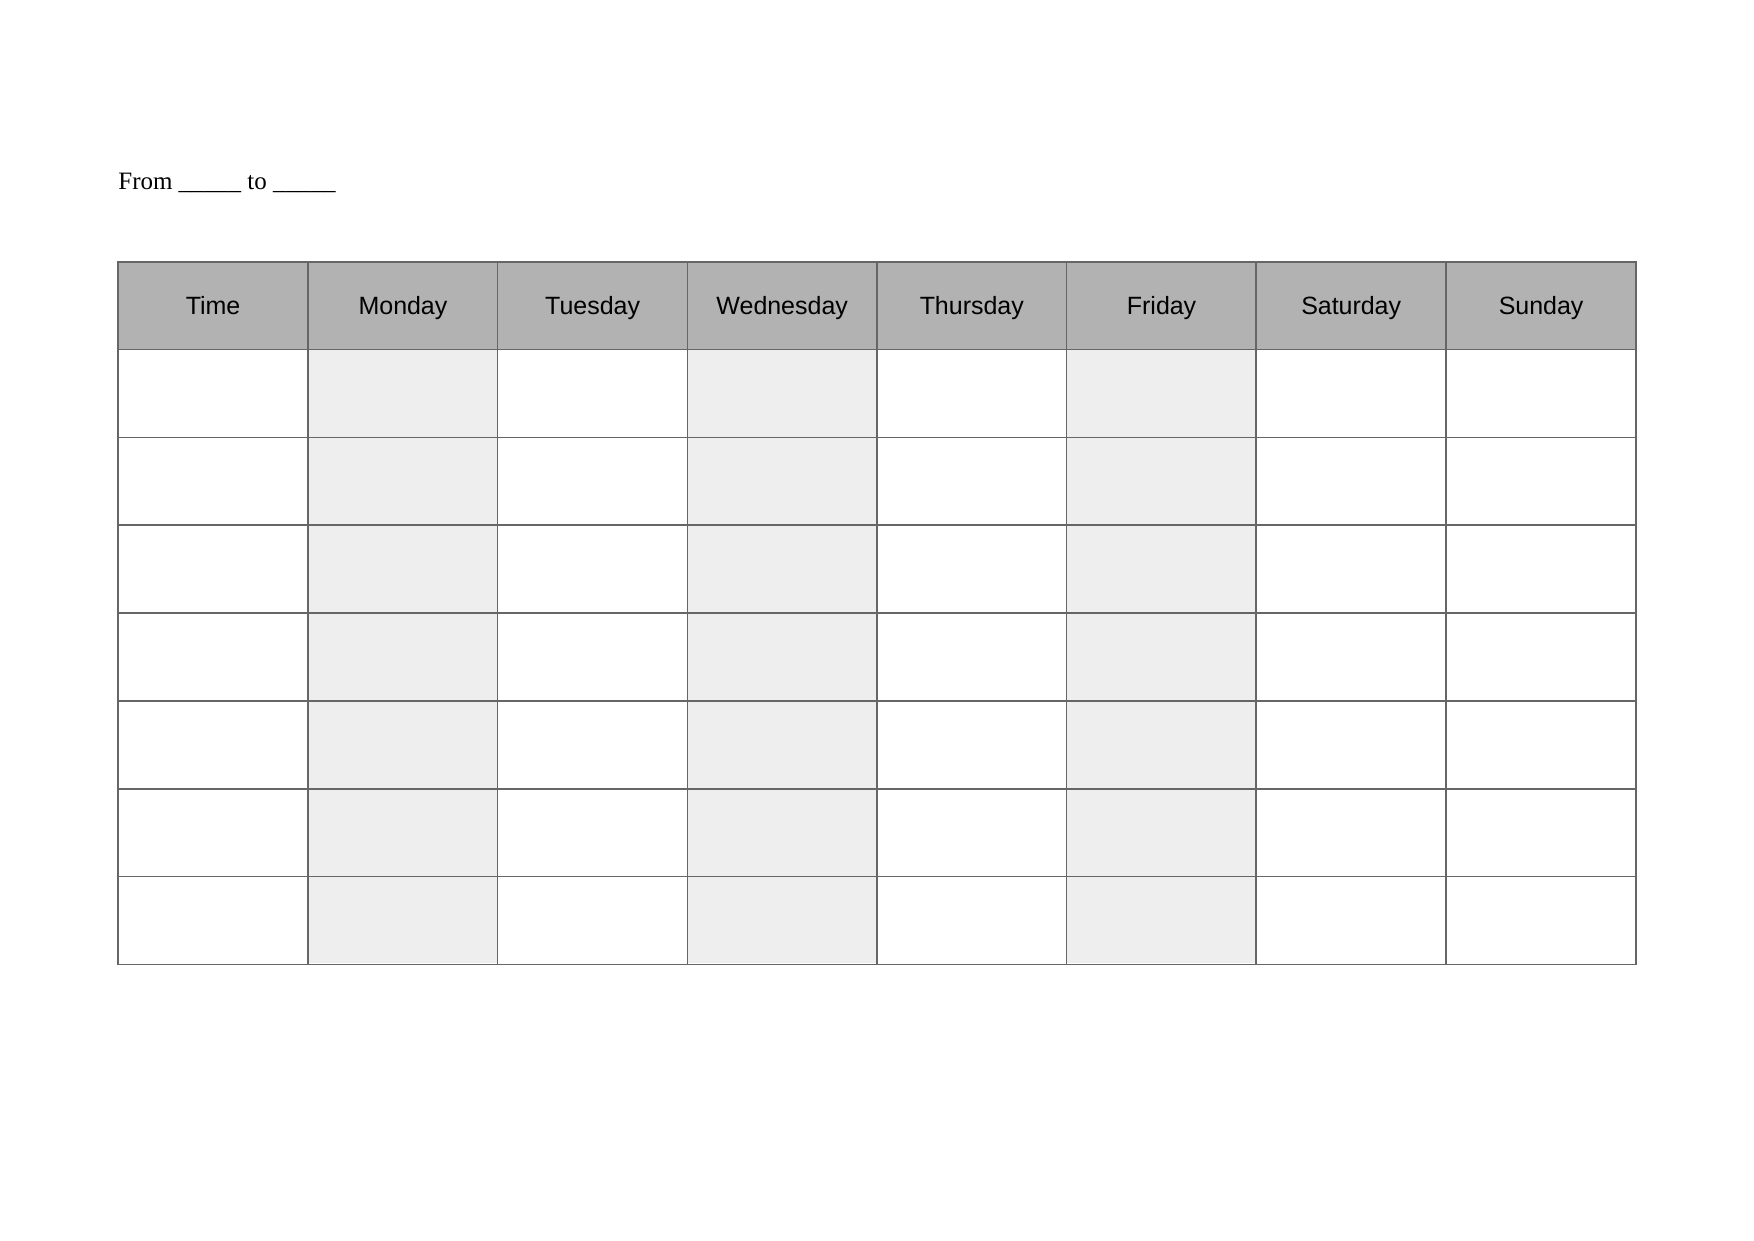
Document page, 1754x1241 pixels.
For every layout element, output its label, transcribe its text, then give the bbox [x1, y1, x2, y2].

table_cell [498, 702, 687, 788]
table_cell [688, 790, 876, 876]
table_cell [1257, 790, 1445, 876]
table_cell [309, 526, 497, 612]
table_cell [119, 702, 307, 788]
table_cell [1447, 350, 1635, 437]
table_cell [1447, 614, 1635, 700]
table_cell [119, 877, 307, 963]
table_cell [878, 614, 1066, 700]
table_cell [878, 438, 1066, 524]
table_cell [119, 438, 307, 524]
table_cell [498, 350, 687, 437]
table_cell [309, 614, 497, 700]
table_cell [1257, 702, 1445, 788]
table_cell [878, 702, 1066, 788]
table_cell [688, 614, 876, 700]
table_header Time [119, 263, 307, 349]
table_cell [1257, 526, 1445, 612]
table_cell [119, 614, 307, 700]
table_cell [1447, 438, 1635, 524]
table_cell [1067, 702, 1255, 788]
table_cell [1257, 877, 1445, 963]
table_cell [1067, 614, 1255, 700]
table_cell [688, 350, 876, 437]
table_cell [1447, 702, 1635, 788]
table_cell [1067, 350, 1255, 437]
table_cell [1067, 438, 1255, 524]
table_header Friday [1067, 263, 1255, 349]
table_cell [878, 526, 1066, 612]
table_cell [309, 877, 497, 963]
table_cell [1447, 877, 1635, 963]
table_cell [119, 350, 307, 437]
table_cell [498, 526, 687, 612]
table_cell [878, 877, 1066, 963]
table_cell [1447, 526, 1635, 612]
table_cell [119, 526, 307, 612]
table_cell [688, 877, 876, 963]
table_cell [498, 790, 687, 876]
table_cell [1067, 526, 1255, 612]
table_cell [1067, 790, 1255, 876]
table_header Tuesday [498, 263, 687, 349]
table_cell [119, 790, 307, 876]
table_header Wednesday [688, 263, 876, 349]
table_cell [498, 877, 687, 963]
table_header Sunday [1447, 263, 1635, 349]
table_cell [1257, 438, 1445, 524]
table_cell [498, 614, 687, 700]
table_cell [688, 526, 876, 612]
table_cell [309, 702, 497, 788]
table_cell [688, 702, 876, 788]
table_cell [309, 790, 497, 876]
table_cell [1067, 877, 1255, 963]
table_cell [1257, 614, 1445, 700]
table_header Monday [309, 263, 497, 349]
table_cell [309, 350, 497, 437]
table_cell [688, 438, 876, 524]
table_cell [1257, 350, 1445, 437]
table_cell [878, 790, 1066, 876]
table_cell [498, 438, 687, 524]
text From _____ to _____ [118, 166, 1636, 194]
table_header Saturday [1257, 263, 1445, 349]
table_cell [1447, 790, 1635, 876]
table_cell [878, 350, 1066, 437]
table_header Thursday [878, 263, 1066, 349]
table_cell [309, 438, 497, 524]
